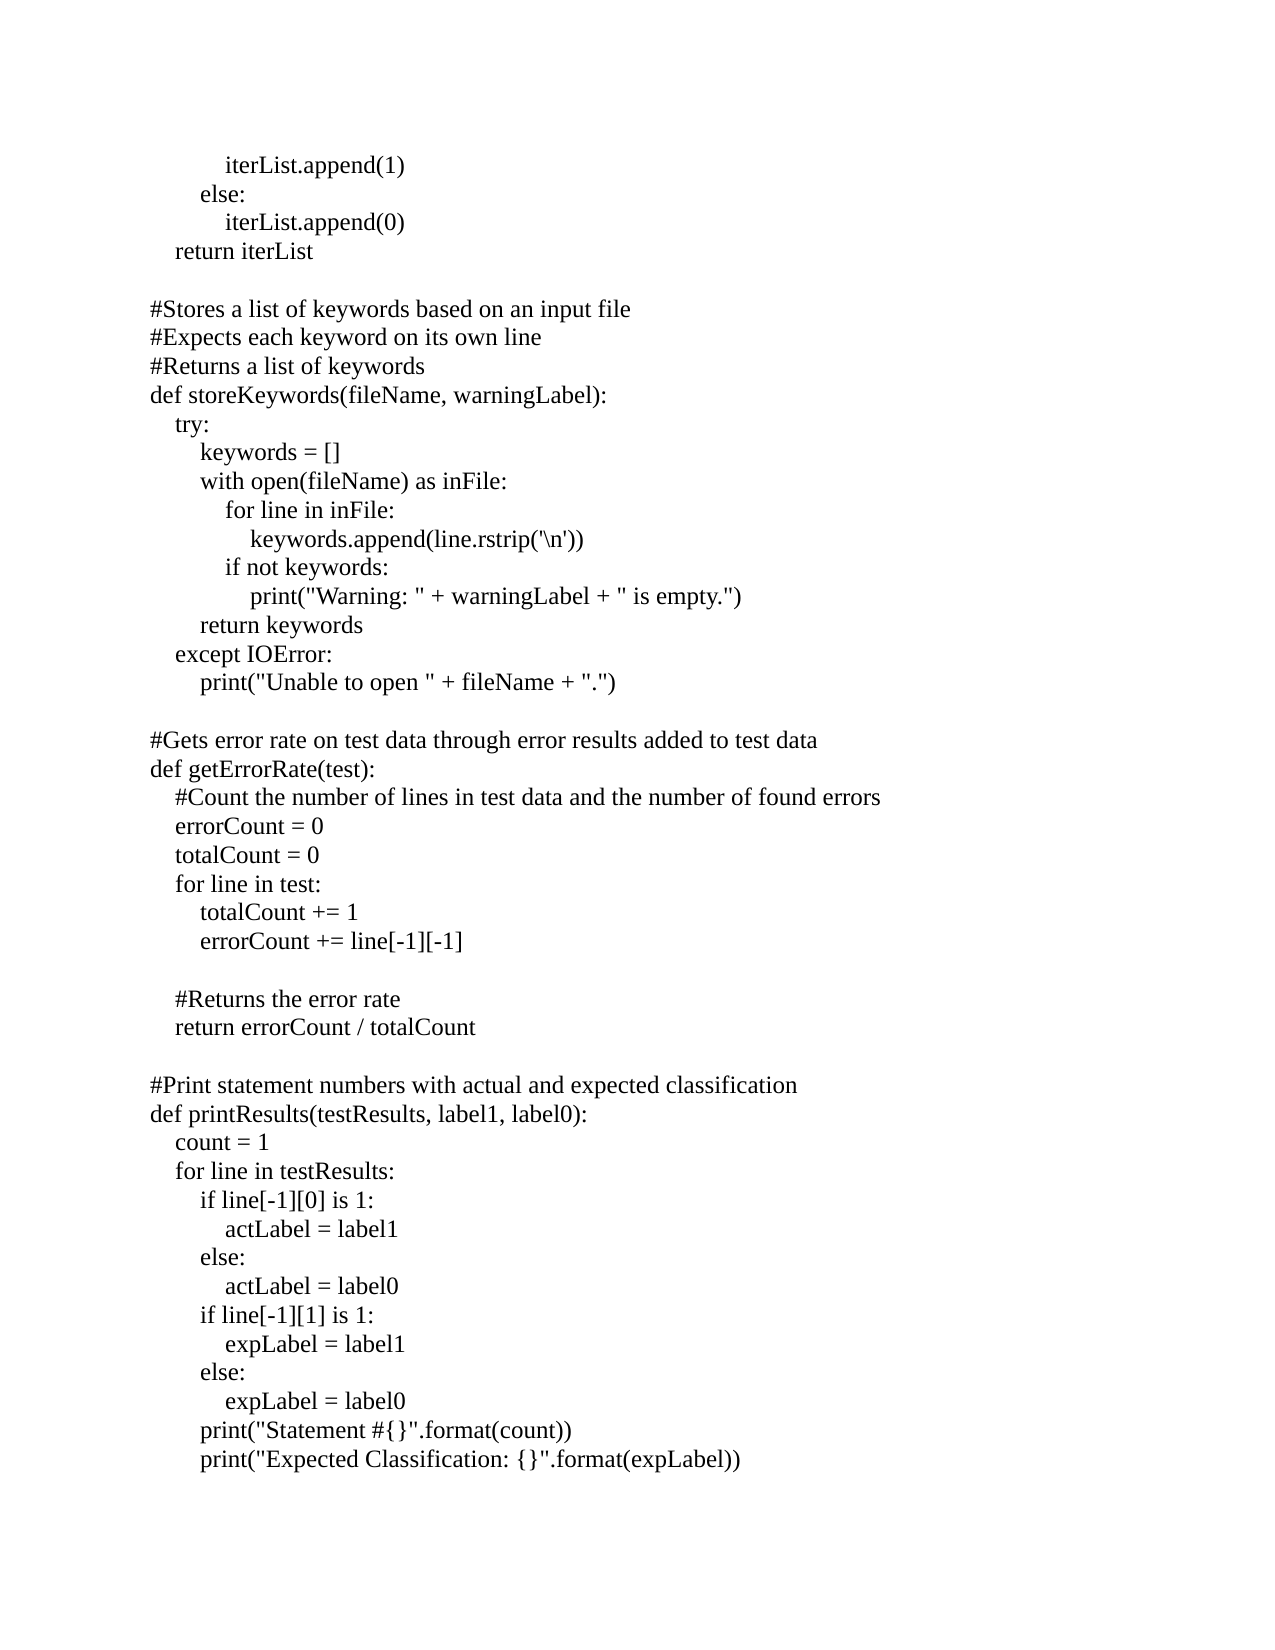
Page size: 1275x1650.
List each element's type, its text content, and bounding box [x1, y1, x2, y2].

text print("Expected Classification: {}".format(expLabel)) [150, 1444, 1125, 1472]
text keywords = [] [150, 437, 1125, 466]
text #Print statement numbers with actual and expected classification [150, 1070, 1125, 1099]
text else: [150, 179, 1125, 207]
text #Stores a list of keywords based on an input file [150, 294, 1125, 322]
text def printResults(testResults, label1, label0): [150, 1099, 1125, 1127]
text expLabel = label0 [150, 1386, 1125, 1415]
text with open(fileName) as inFile: [150, 466, 1125, 495]
text print("Warning: " + warningLabel + " is empty.") [150, 581, 1125, 610]
text expLabel = label1 [150, 1329, 1125, 1357]
text def storeKeywords(fileName, warningLabel): [150, 380, 1125, 409]
text keywords.append(line.rstrip('\n')) [150, 524, 1125, 552]
text errorCount += line[-1][-1] [150, 926, 1125, 955]
text #Returns the error rate [150, 984, 1125, 1012]
text #Returns a list of keywords [150, 351, 1125, 380]
text return keywords [150, 610, 1125, 639]
text totalCount = 0 [150, 840, 1125, 869]
text if line[-1][1] is 1: [150, 1300, 1125, 1329]
text for line in testResults: [150, 1156, 1125, 1185]
text count = 1 [150, 1127, 1125, 1156]
text totalCount += 1 [150, 897, 1125, 926]
text for line in inFile: [150, 495, 1125, 524]
text return iterList [150, 236, 1125, 265]
text except IOError: [150, 639, 1125, 667]
text if line[-1][0] is 1: [150, 1185, 1125, 1214]
text for line in test: [150, 869, 1125, 897]
text actLabel = label1 [150, 1214, 1125, 1242]
text actLabel = label0 [150, 1271, 1125, 1300]
text return errorCount / totalCount [150, 1012, 1125, 1041]
text #Gets error rate on test data through error results added to test data [150, 725, 1125, 754]
text #Expects each keyword on its own line [150, 322, 1125, 351]
text iterList.append(0) [150, 207, 1125, 236]
text print("Statement #{}".format(count)) [150, 1415, 1125, 1444]
text iterList.append(1) [150, 150, 1125, 179]
text errorCount = 0 [150, 811, 1125, 840]
text try: [150, 409, 1125, 437]
text if not keywords: [150, 552, 1125, 581]
text else: [150, 1242, 1125, 1271]
text #Count the number of lines in test data and the number of found errors [150, 782, 1125, 811]
text print("Unable to open " + fileName + ".") [150, 667, 1125, 696]
text def getErrorRate(test): [150, 754, 1125, 782]
text else: [150, 1357, 1125, 1386]
